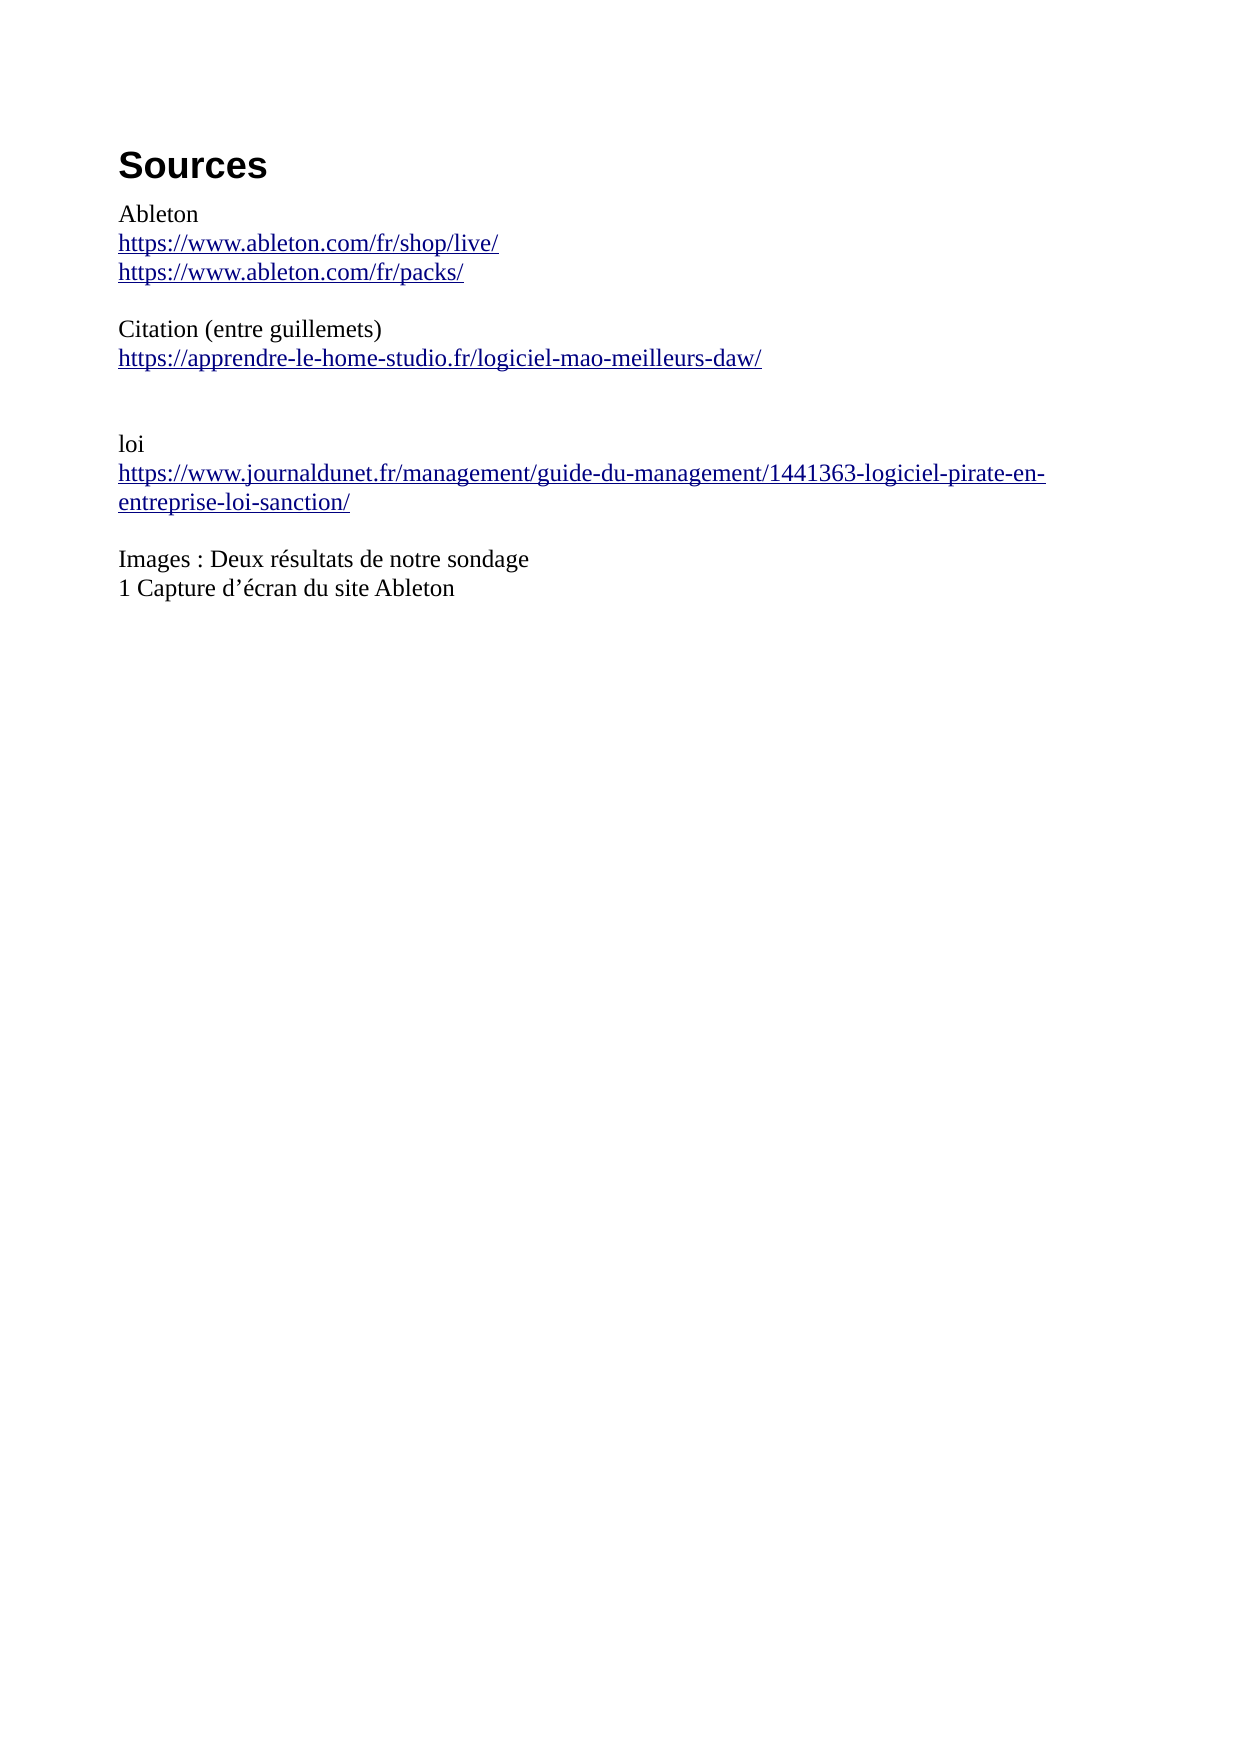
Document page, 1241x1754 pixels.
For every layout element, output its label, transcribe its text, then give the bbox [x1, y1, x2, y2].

text Ableton [118, 199, 1122, 228]
subtitle Sources [118, 143, 1122, 187]
text Images : Deux résultats de notre sondage [118, 544, 1122, 573]
text Citation (entre guillemets) [118, 314, 1122, 343]
text https://apprendre-le-home-studio.fr/logiciel-mao-meilleurs-daw/ [118, 343, 1122, 372]
text https://www.ableton.com/fr/shop/live/ [118, 228, 1122, 257]
text https://www.ableton.com/fr/packs/ [118, 257, 1122, 286]
text https://www.journaldunet.fr/management/guide-du-management/1441363-logiciel-pirate-en-entreprise-loi-sanction/ [118, 458, 1122, 516]
text loi [118, 429, 1122, 458]
text 1 Capture d’écran du site Ableton [118, 573, 1122, 602]
